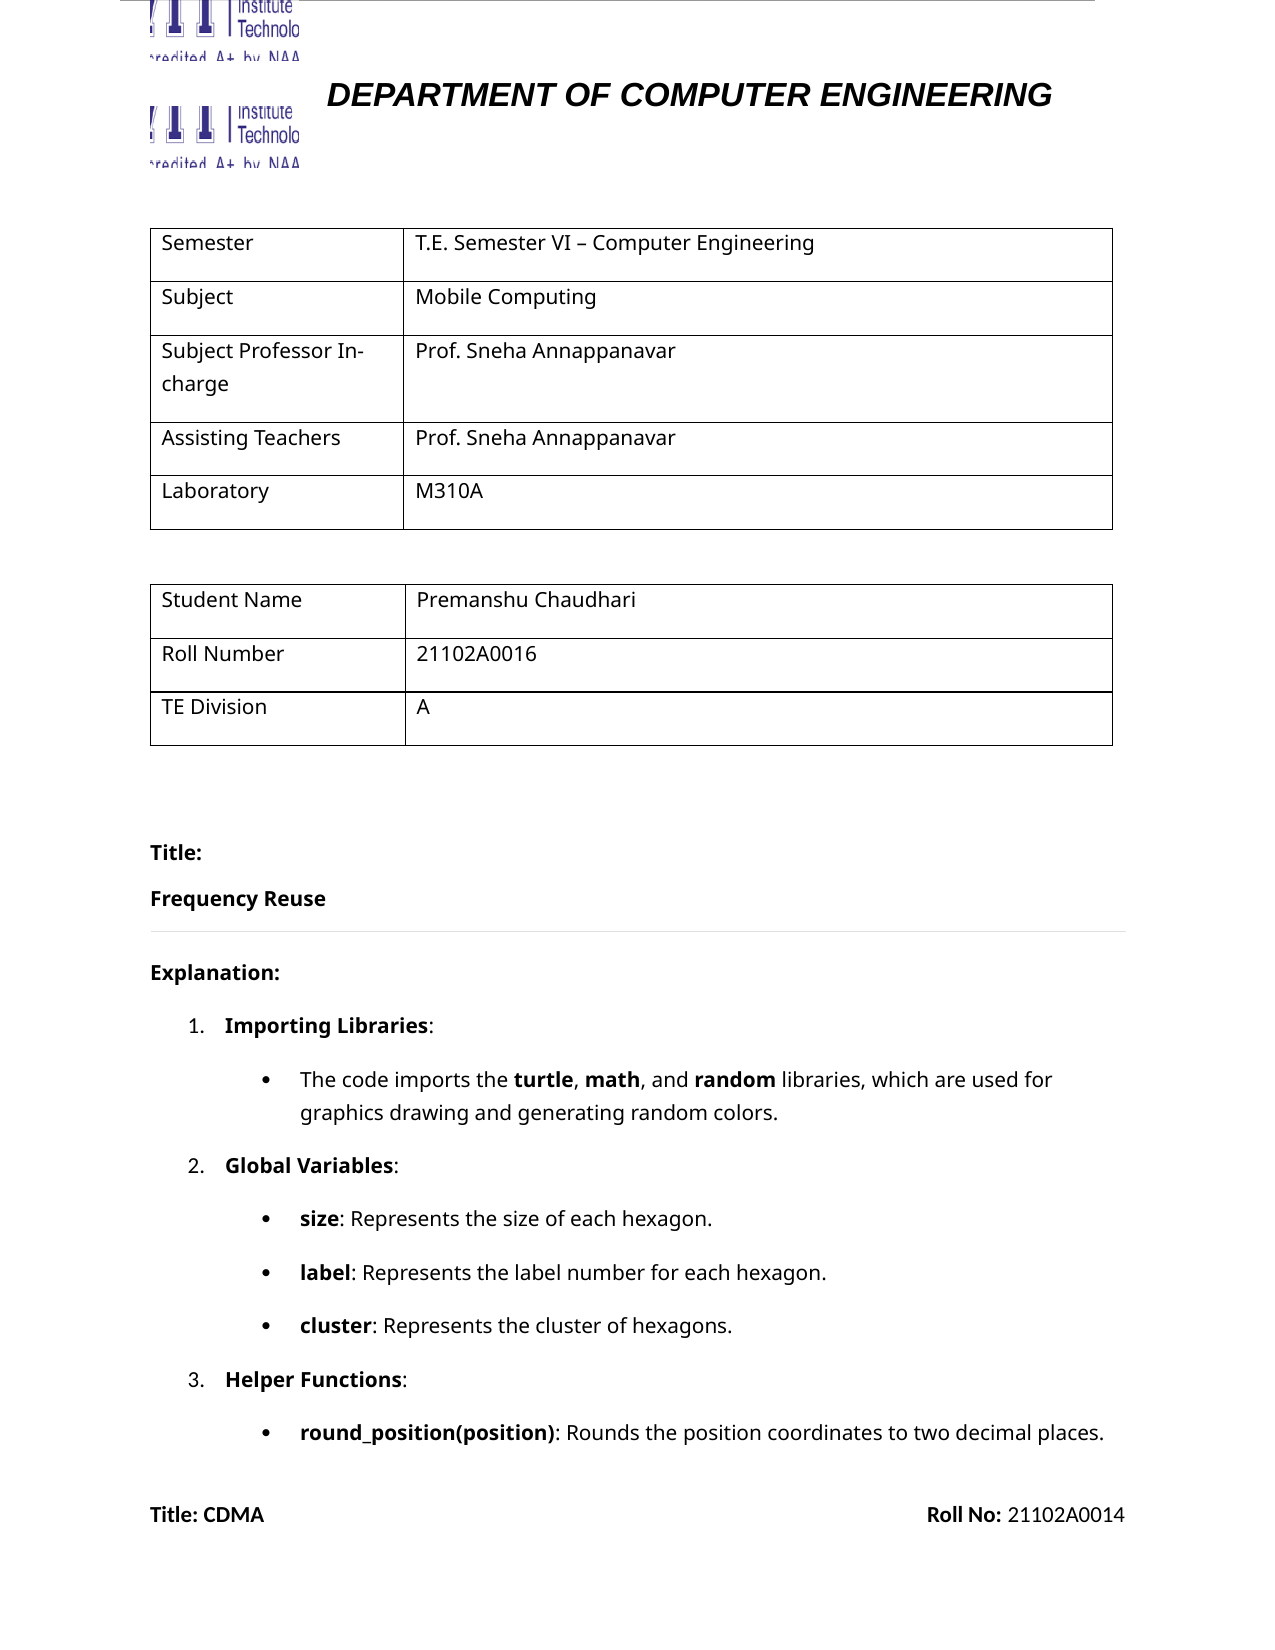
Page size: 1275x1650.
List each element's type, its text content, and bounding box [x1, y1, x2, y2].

table_header Student Name [151, 585, 405, 638]
table_cell Roll Number [151, 639, 405, 691]
list The code imports the turtle, math, and random libraries, which are used for graphics drawing and generating random colors. [262, 1065, 1125, 1126]
text Title: [150, 838, 1125, 867]
table_cell M310A [404, 476, 1112, 529]
table_cell Prof. Sneha Annappanavar [404, 423, 1112, 475]
text Frequency Reuse [150, 884, 1125, 913]
list Global Variables: [187, 1151, 1125, 1179]
list Helper Functions: [187, 1365, 1125, 1393]
table_cell Assisting Teachers [151, 423, 403, 475]
table_cell TE Division [151, 693, 405, 745]
table_cell Mobile Computing [404, 282, 1112, 335]
list label: Represents the label number for each hexagon. [262, 1258, 1125, 1286]
list Importing Libraries: [187, 1012, 1125, 1040]
table_cell Subject [151, 282, 403, 335]
list size: Represents the size of each hexagon. [262, 1204, 1125, 1233]
text Explanation: [150, 958, 1125, 987]
table_header Premanshu Chaudhari [406, 585, 1112, 638]
list cluster: Represents the cluster of hexagons. [262, 1311, 1125, 1340]
table_header T.E. Semester VI – Computer Engineering [404, 229, 1112, 281]
table_cell Subject Professor In-charge [151, 336, 403, 422]
table_cell A [406, 693, 1112, 745]
table_cell Prof. Sneha Annappanavar [404, 336, 1112, 422]
table_cell Laboratory [151, 476, 403, 529]
list round_position(position): Rounds the position coordinates to two decimal places. [262, 1418, 1125, 1447]
table_cell 21102A0016 [406, 639, 1112, 691]
table_header Semester [151, 229, 403, 281]
